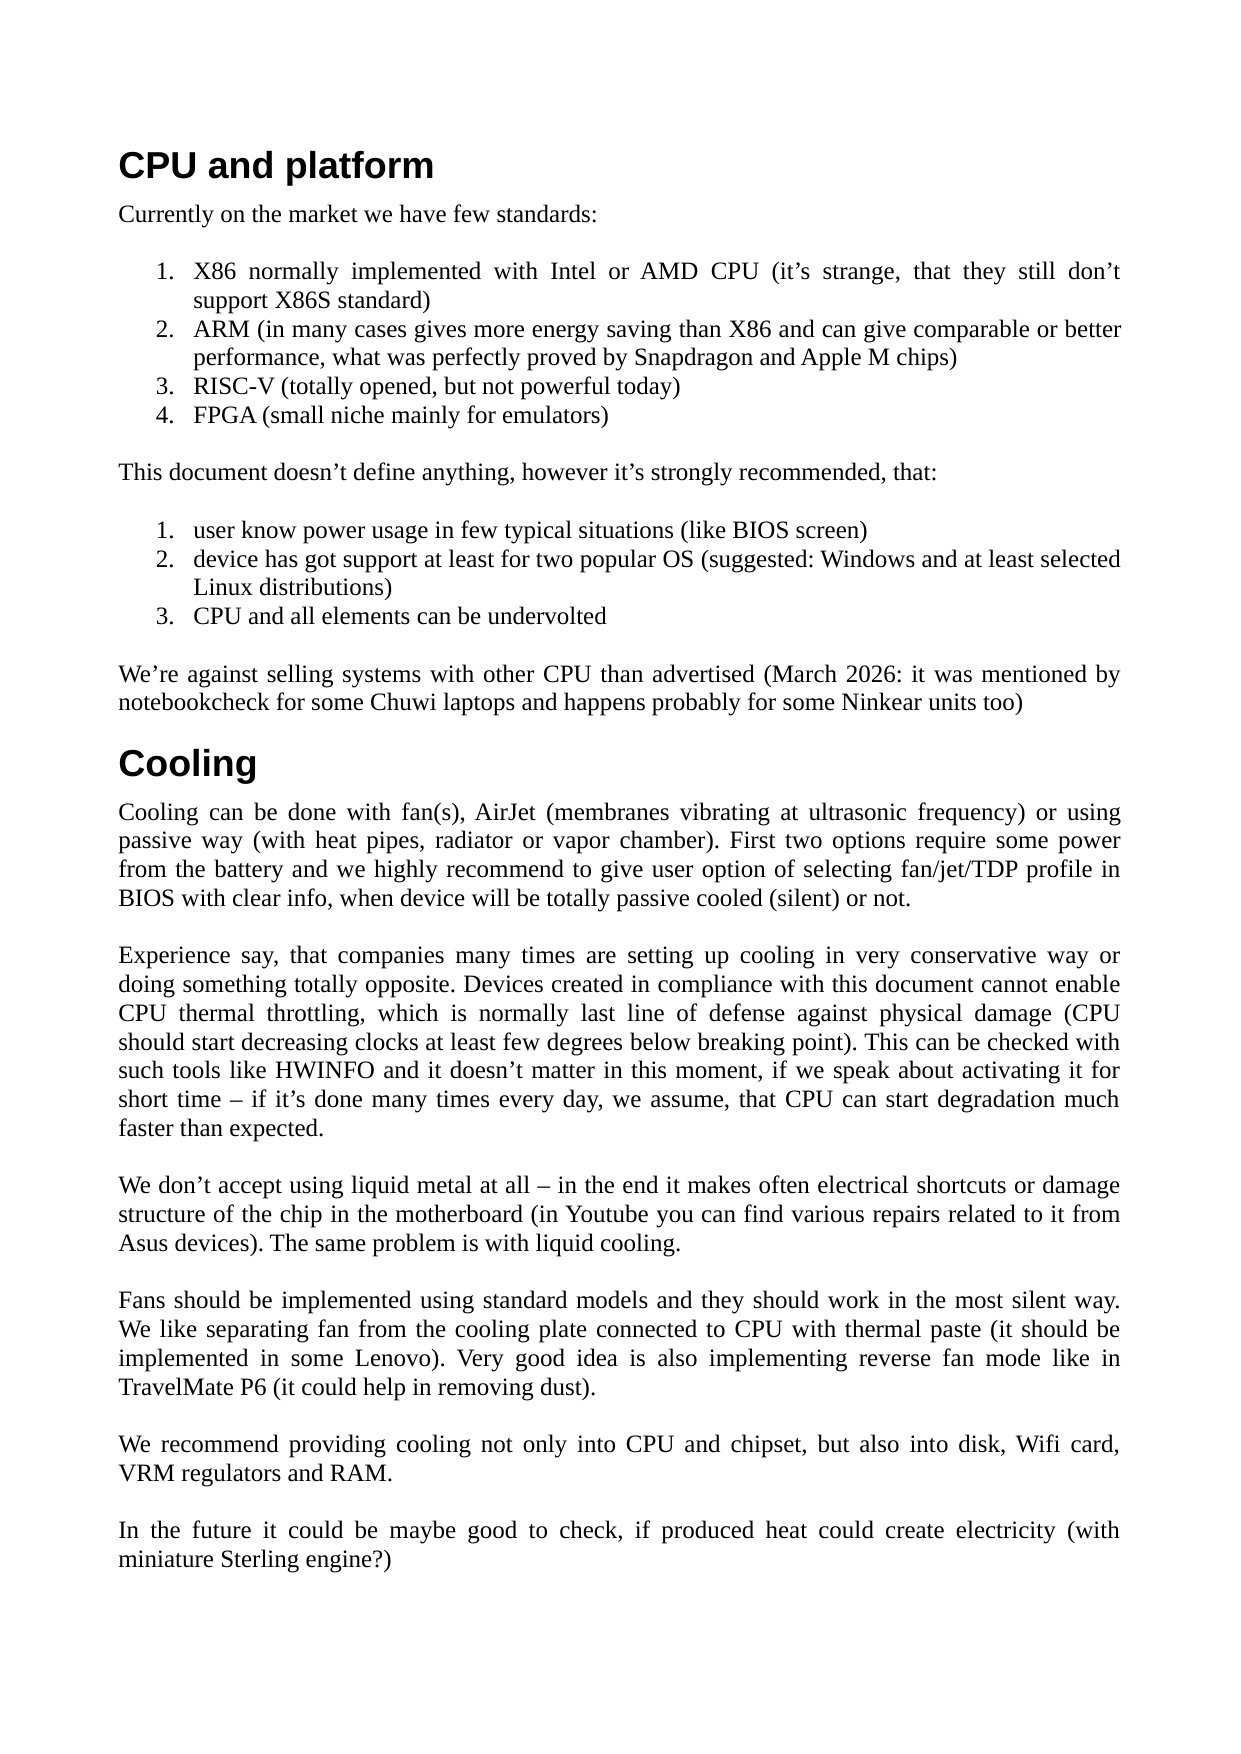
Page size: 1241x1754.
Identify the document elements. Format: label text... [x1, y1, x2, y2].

text This document doesn’t define anything, however it’s strongly recommended, that: [118, 457, 1122, 486]
text We don’t accept using liquid metal at all – in the end it makes often electrical shortcuts or damage structure of the chip in the motherboard (in Youtube you can find various repairs related to it from Asus devices). The same problem is with liquid cooling. [118, 1171, 1122, 1257]
list ARM (in many cases gives more energy saving than X86 and can give comparable or better performance, what was perfectly proved by Snapdragon and Apple M chips) [156, 314, 1122, 371]
text Currently on the market we have few standards: [118, 199, 1122, 227]
text In the future it could be maybe good to check, if produced heat could create electricity (with miniature Sterling engine?) [118, 1516, 1122, 1573]
text Experience say, that companies many times are setting up cooling in very conservative way or doing something totally opposite. Devices created in compliance with this document cannot enable CPU thermal throttling, which is normally last line of defense against physical damage (CPU should start decreasing clocks at least few degrees below breaking point). This can be checked with such tools like HWINFO and it doesn’t matter in this moment, if we speak about activating it for short time – if it’s done many times every day, we assume, that CPU can start degradation much faster than expected. [118, 941, 1122, 1142]
text Fans should be implemented using standard models and they should work in the most silent way. We like separating fan from the cooling plate connected to CPU with thermal paste (it should be implemented in some Lenovo). Very good idea is also implementing reverse fan mode like in TravelMate P6 (it could help in removing dust). [118, 1286, 1122, 1401]
list RISC-V (totally opened, but not powerful today) [156, 371, 1122, 400]
text We’re against selling systems with other CPU than advertised (March 2026: it was mentioned by notebookcheck for some Chuwi laptops and happens probably for some Ninkear units too) [118, 659, 1122, 716]
subtitle Cooling [118, 741, 1122, 784]
subtitle CPU and platform [118, 143, 1122, 186]
list FPGA (small niche mainly for emulators) [156, 400, 1122, 429]
list user know power usage in few typical situations (like BIOS screen) [156, 515, 1122, 544]
list device has got support at least for two popular OS (suggested: Windows and at least selected Linux distributions) [156, 544, 1122, 601]
list X86 normally implemented with Intel or AMD CPU (it’s strange, that they still don’t support X86S standard) [156, 256, 1122, 314]
list CPU and all elements can be undervolted [156, 601, 1122, 630]
text Cooling can be done with fan(s), AirJet (membranes vibrating at ultrasonic frequency) or using passive way (with heat pipes, radiator or vapor chamber). First two options require some power from the battery and we highly recommend to give user option of selecting fan/jet/TDP profile in BIOS with clear info, when device will be totally passive cooled (silent) or not. [118, 797, 1122, 912]
text We recommend providing cooling not only into CPU and chipset, but also into disk, Wifi card, VRM regulators and RAM. [118, 1429, 1122, 1487]
